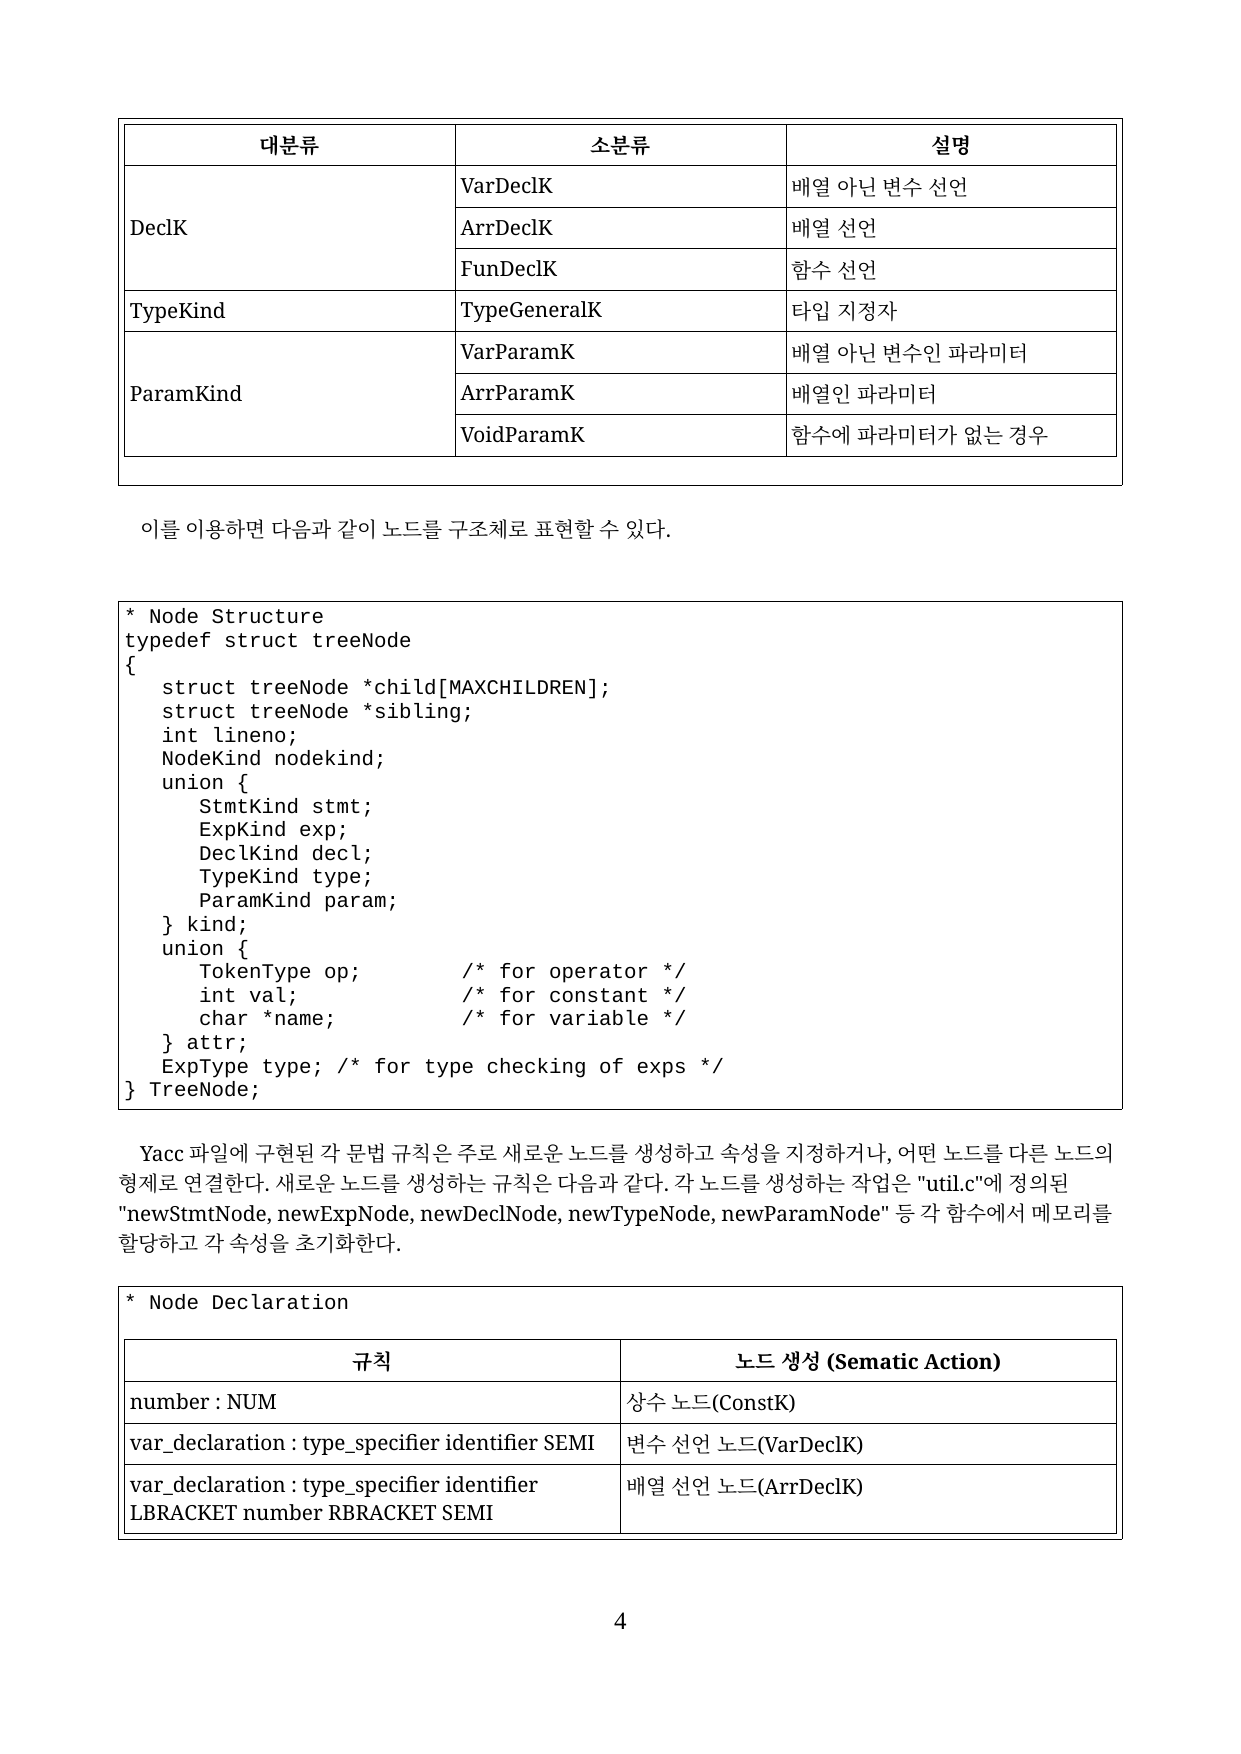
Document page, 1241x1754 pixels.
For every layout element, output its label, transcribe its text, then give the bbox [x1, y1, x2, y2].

table_cell VarParamK [456, 332, 786, 373]
table_cell TypeGeneralK [456, 291, 786, 331]
table_cell 배열 선언 노드(ArrDeclK) [621, 1465, 1116, 1533]
table_header 설명 [787, 125, 1116, 165]
table_cell FunDeclK [456, 249, 786, 290]
table_header 노드 생성 (Sematic Action) [621, 1340, 1116, 1381]
text Yacc 파일에 구현된 각 문법 규칙은 주로 새로운 노드를 생성하고 속성을 지정하거나, 어떤 노드를 다른 노드의 형제로 연결한다. 새로운 노드를 생성하는 규칙은 다음과 같다. 각 노드를 생성하는 작업은 "util.c"에 정의된 "newStmtNode, newExpNode, newDeclNode, newTypeNode, newParamNode" 등 각 함수에서 메모리를 할당하고 각 속성을 초기화한다. [118, 1137, 1122, 1258]
table_cell 함수 선언 [787, 249, 1116, 290]
table_cell ArrParamK [456, 374, 786, 414]
table_header 소분류 [456, 125, 786, 165]
table_cell 타입 지정자 [787, 291, 1116, 331]
table_cell 배열 선언 [787, 208, 1116, 248]
table_cell 배열 아닌 변수인 파라미터 [787, 332, 1116, 373]
table_cell 함수에 파라미터가 없는 경우 [787, 415, 1116, 456]
table_cell TypeKind [125, 291, 455, 331]
table_header 대분류 [125, 125, 455, 165]
table_header * Node Declaration [119, 1287, 1122, 1538]
table_cell number : NUM [125, 1382, 620, 1423]
table_cell DeclK [125, 166, 455, 290]
table_cell 배열 아닌 변수 선언 [787, 166, 1116, 207]
table_cell 변수 선언 노드(VarDeclK) [621, 1424, 1116, 1464]
table_cell ArrDeclK [456, 208, 786, 248]
table_cell VoidParamK [456, 415, 786, 456]
table_header [119, 119, 1122, 485]
table_cell ParamKind [125, 332, 455, 456]
table_header * Node Structure typedef struct treeNode { struct treeNode *child[MAXCHILDREN]; struct treeNode *sibling; int lineno; NodeKind nodekind; union { StmtKind stmt; ExpKind exp; DeclKind decl; TypeKind type; ParamKind param; } kind; union { TokenType op; /* for operator */ int val; /* for constant */ char *name; /* for variable */ } attr; ExpType type; /* for type checking of exps */ } TreeNode; [119, 602, 1122, 1109]
table_cell var_declaration : type_specifier identifier SEMI [125, 1424, 620, 1464]
table_cell VarDeclK [456, 166, 786, 207]
table_cell var_declaration : type_specifier identifier LBRACKET number RBRACKET SEMI [125, 1465, 620, 1533]
table_header 규칙 [125, 1340, 620, 1381]
table_cell 상수 노드(ConstK) [621, 1382, 1116, 1423]
table_cell 배열인 파라미터 [787, 374, 1116, 414]
text 이를 이용하면 다음과 같이 노드를 구조체로 표현할 수 있다. [118, 514, 1122, 544]
